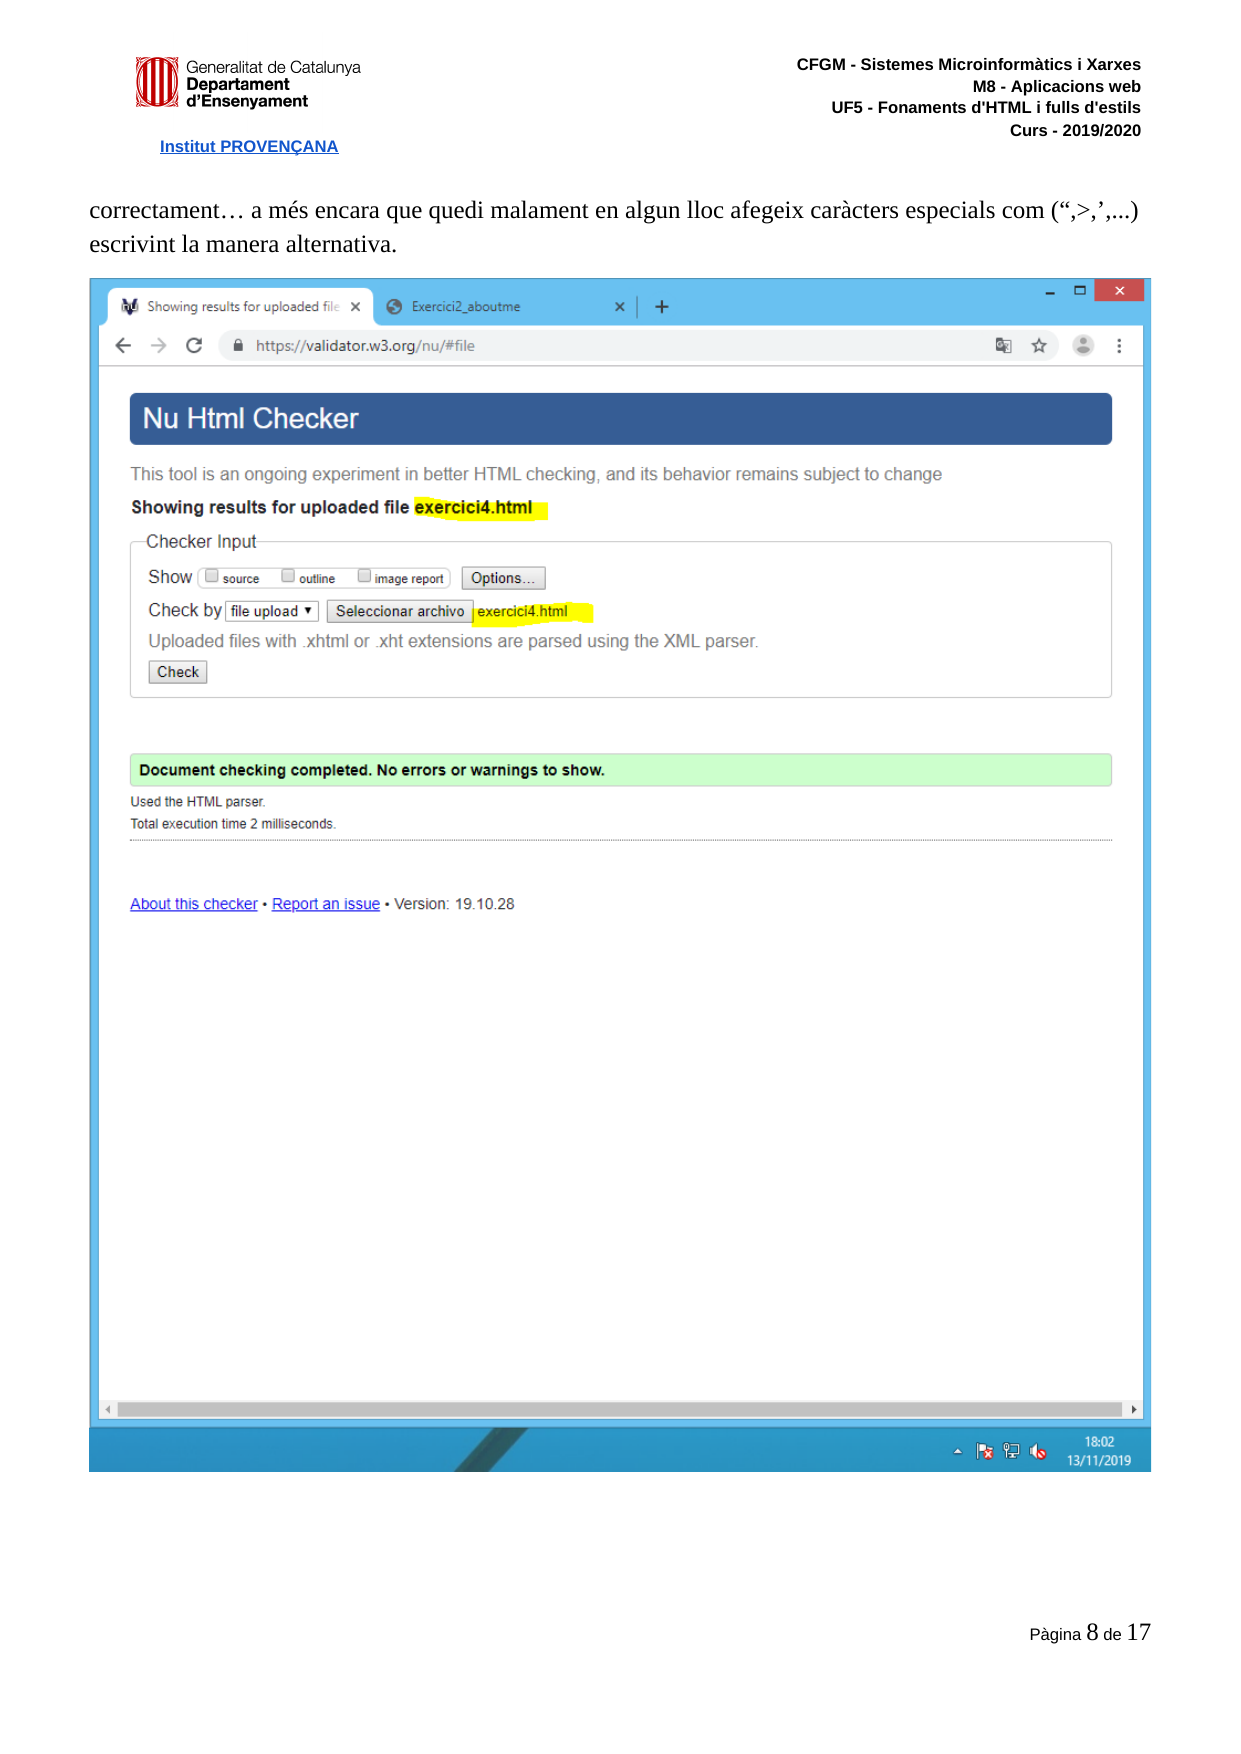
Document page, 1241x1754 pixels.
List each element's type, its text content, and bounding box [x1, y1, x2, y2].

picture [99, 32, 397, 133]
text correctament… a més encara que quedi malament en algun lloc afegeix caràcters especials com (“,>,’,...) escrivint la manera alternativa. [89, 195, 1151, 258]
picture [89, 278, 1152, 1472]
